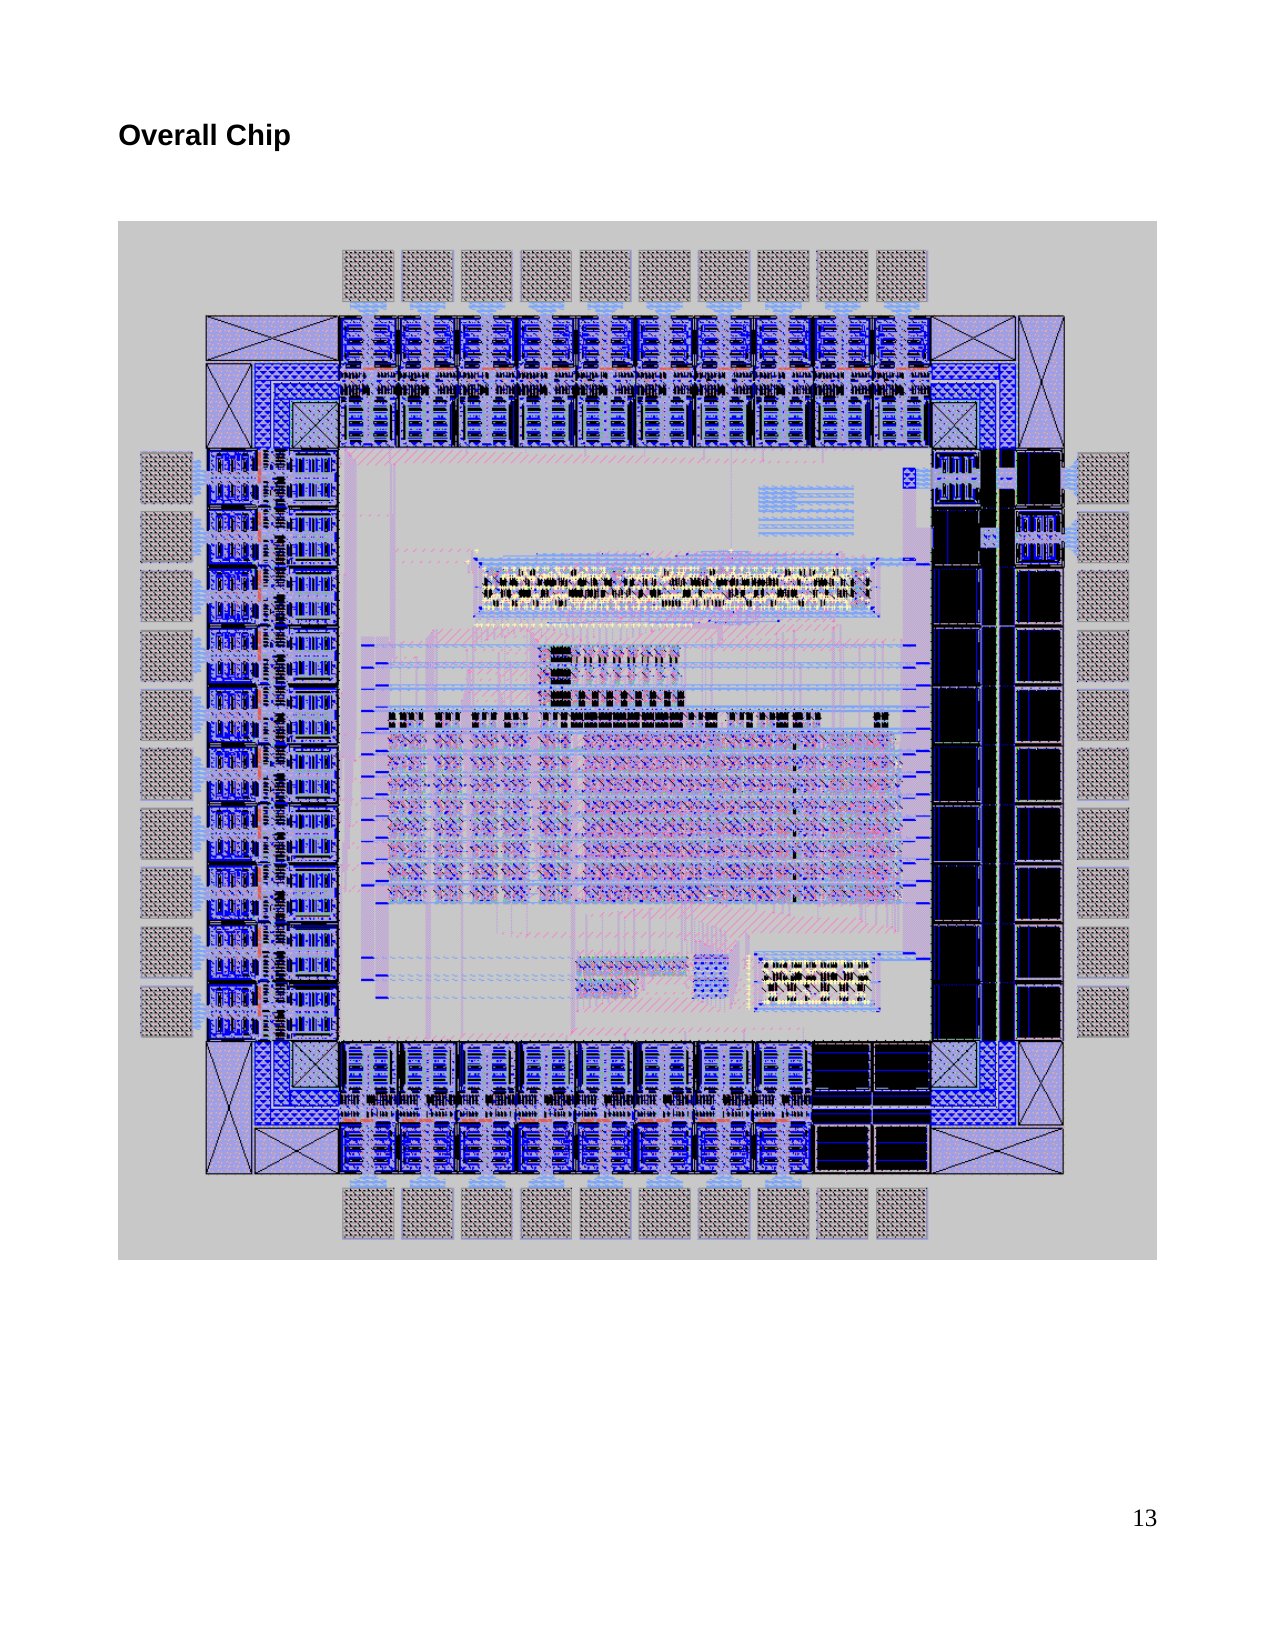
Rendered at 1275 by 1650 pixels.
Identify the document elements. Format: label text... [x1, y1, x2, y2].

subtitle Overall Chip [118, 118, 1157, 152]
picture [118, 221, 1157, 1260]
